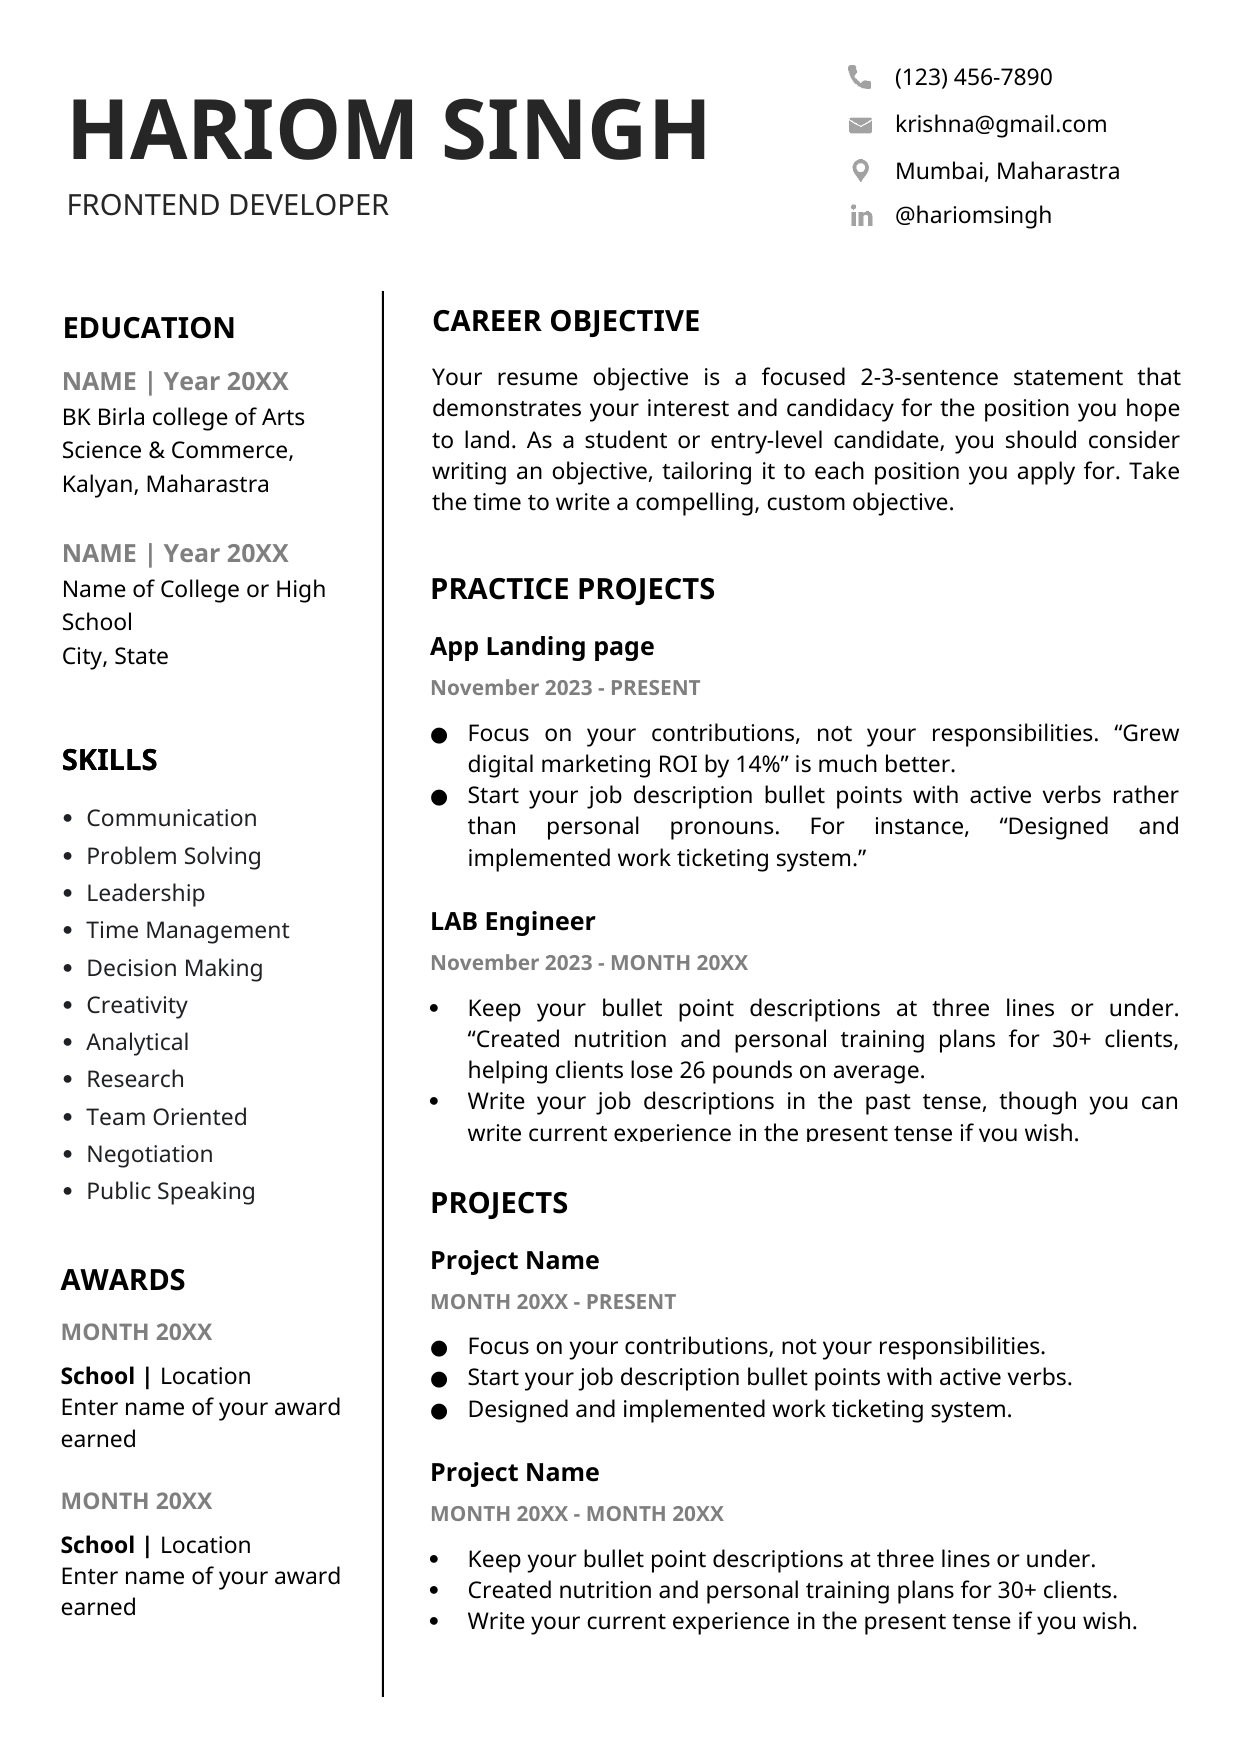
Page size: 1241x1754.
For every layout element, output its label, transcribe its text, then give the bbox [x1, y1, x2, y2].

list Write your job descriptions in the past tense, though you can write current experience in the present tense if you wish. [430, 1085, 1180, 1142]
text PRACTICE PROJECTS [430, 568, 1180, 608]
list Time Management [64, 914, 349, 945]
text krishna@gmail.com [895, 108, 1195, 138]
picture [849, 159, 872, 182]
text AWARDS [60, 1259, 308, 1299]
list Creativity [64, 989, 349, 1020]
subtitle MONTH 20XX - MONTH 20XX [430, 1499, 1149, 1528]
list Research [64, 1063, 349, 1094]
text PROJECTS [430, 1182, 1180, 1222]
list Leadership [64, 877, 349, 908]
subtitle November 2023 - PRESENT [430, 673, 1149, 702]
text EDUCATION [62, 308, 309, 347]
text Project Name [430, 1455, 1180, 1489]
list Designed and implemented work ticketing system. [430, 1392, 1180, 1424]
text FRONTEND DEVELOPER [66, 184, 802, 223]
text SKILLS [62, 739, 309, 779]
text Enter name of your award [60, 1560, 345, 1591]
list Public Speaking [64, 1175, 349, 1206]
picture [850, 203, 873, 227]
subtitle School | Location [60, 1529, 314, 1560]
list Start your job description bullet points with active verbs. [430, 1361, 1180, 1392]
list Problem Solving [64, 839, 349, 871]
picture [849, 113, 872, 137]
text CAREER OBJECTIVE [432, 301, 1182, 340]
list Communication [64, 802, 349, 833]
subtitle School | Location [60, 1360, 314, 1391]
list Write your current experience in the present tense if you wish. [430, 1605, 1180, 1636]
list Focus on your contributions, not your responsibilities. “Grew digital marketing ROI by 14%” is much better. [430, 716, 1180, 779]
subtitle MONTH 20XX - PRESENT [430, 1287, 1149, 1315]
text earned [60, 1591, 345, 1623]
text BK Birla college of Arts Science & Commerce, Kalyan, Maharastra [62, 401, 347, 499]
text @hariomsingh [895, 199, 1195, 229]
picture [848, 65, 871, 89]
list Analytical [64, 1026, 349, 1057]
text Your resume objective is a focused 2-3-sentence statement that demonstrates your interest and candidacy for the position you hope to land. As a student or entry-level candidate, you should consider writing an objective, tailoring it to each position you apply for. Take the time to write a compelling, custom objective. [432, 361, 1182, 517]
subtitle November 2023 - MONTH 20XX [430, 948, 1149, 977]
text App Landing page [430, 629, 1180, 663]
list Start your job description bullet points with active verbs rather than personal pronouns. For instance, “Designed and implemented work ticketing system.” [430, 779, 1180, 873]
text NAME | Year 20XX [62, 364, 347, 398]
text Enter name of your award [60, 1391, 345, 1423]
list Created nutrition and personal training plans for 30+ clients. [430, 1574, 1180, 1605]
text earned [60, 1423, 345, 1454]
text LAB Engineer [430, 904, 1180, 938]
list Focus on your contributions, not your responsibilities. [430, 1330, 1180, 1361]
list Decision Making [64, 951, 349, 983]
text Mumbai, Maharastra [895, 155, 1195, 185]
text Project Name [430, 1242, 1180, 1277]
list Team Oriented [64, 1101, 349, 1132]
text HARIOM SINGH [66, 70, 802, 184]
text City, State [62, 640, 347, 671]
subtitle MONTH 20XX [60, 1485, 345, 1516]
list Negotiation [64, 1138, 349, 1169]
list Keep your bullet point descriptions at three lines or under. [430, 1542, 1180, 1574]
text NAME | Year 20XX [62, 536, 347, 570]
list Keep your bullet point descriptions at three lines or under. “Created nutrition and personal training plans for 30+ clients, helping clients lose 26 pounds on average. [430, 991, 1180, 1085]
text (123) 456-7890 [895, 61, 1195, 91]
text Name of College or High School [62, 572, 347, 637]
subtitle MONTH 20XX [60, 1316, 345, 1348]
